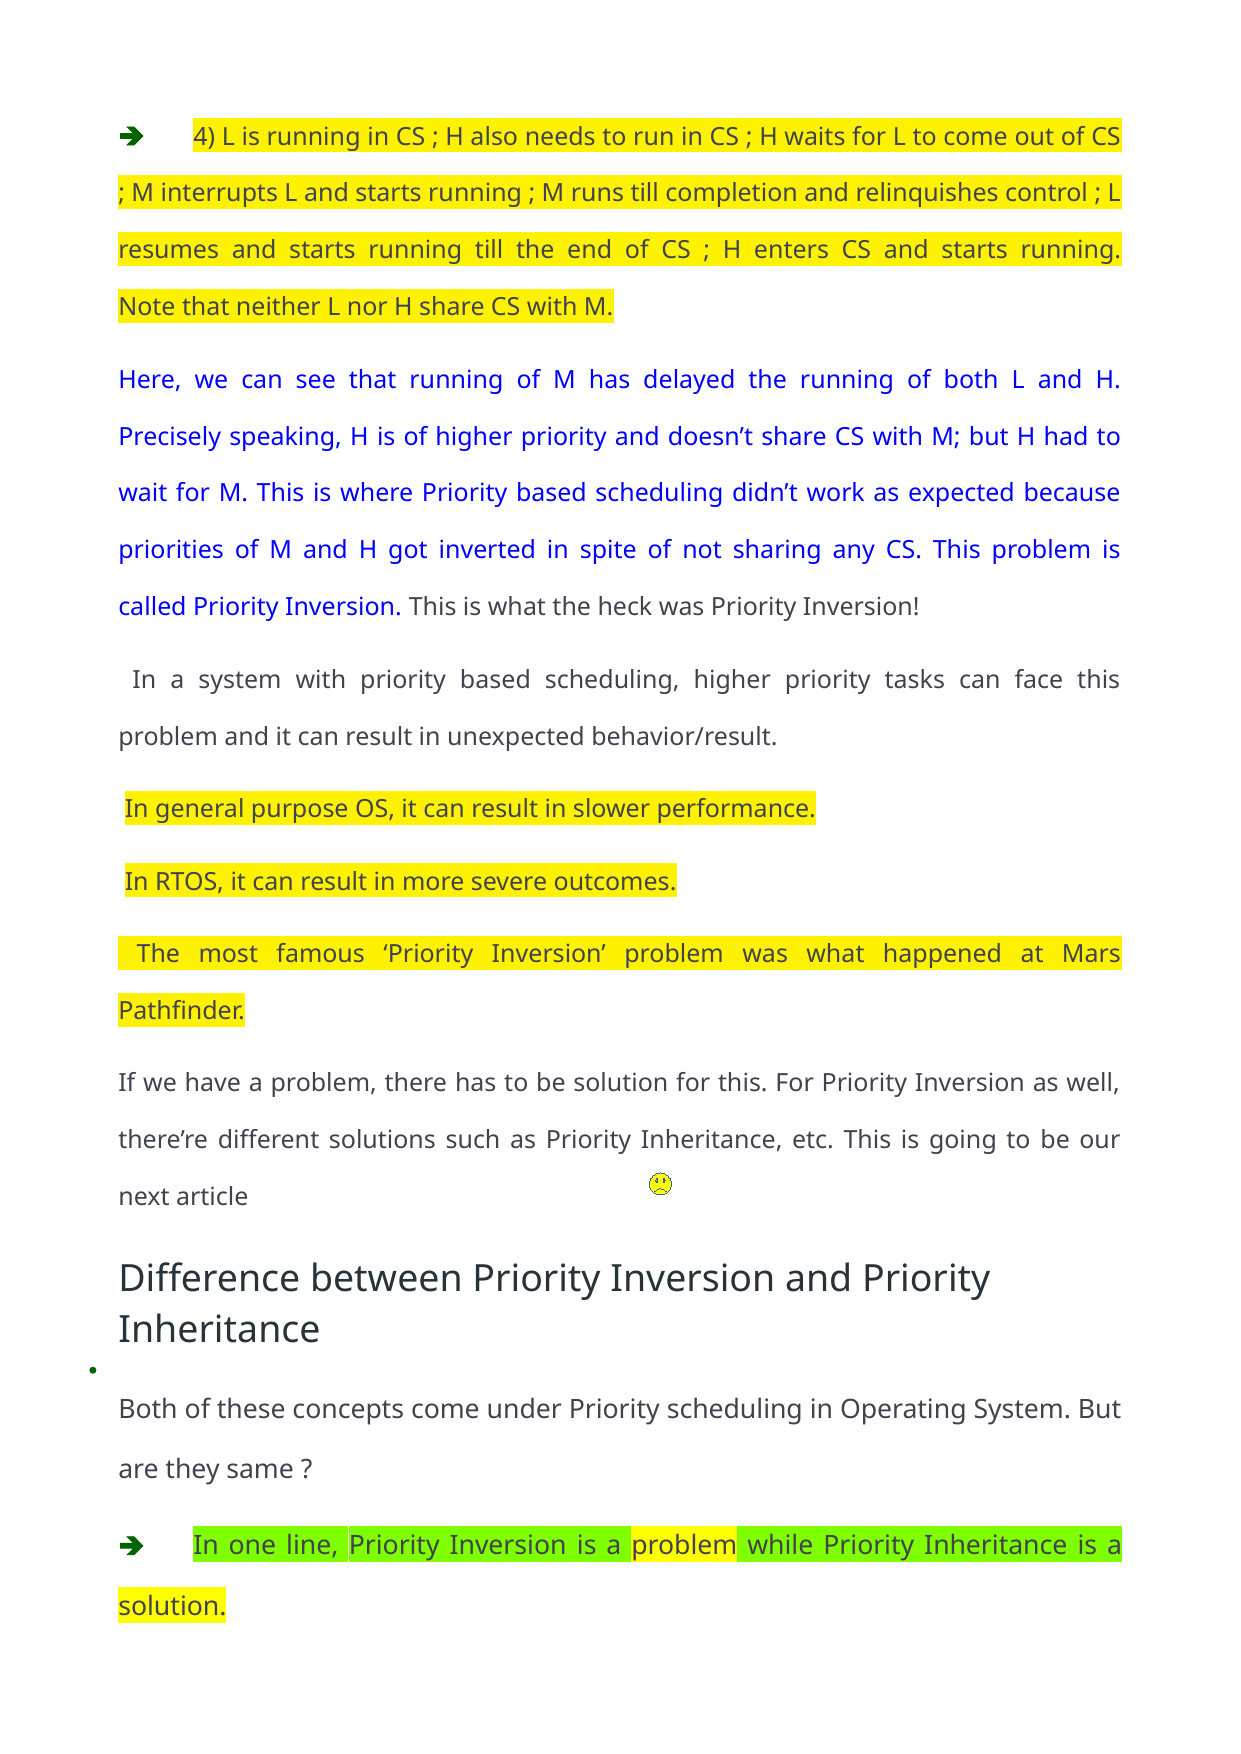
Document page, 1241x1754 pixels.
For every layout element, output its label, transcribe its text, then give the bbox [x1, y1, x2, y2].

text In a system with priority based scheduling, higher priority tasks can face this problem and it can result in unexpected behavior/result. [118, 661, 1122, 752]
text The most famous ‘Priority Inversion’ problem was what happened at Mars Pathfinder. [118, 936, 1122, 1027]
list 4) L is running in CS ; H also needs to run in CS ; H waits for L to come out of CS ; M interrupts L and starts running ; M runs till completion and relinquishes control ; L resumes and starts running till the end of CS ; H enters CS and starts running. Note that neither L nor H share CS with M. [118, 118, 1122, 323]
text Difference between Priority Inversion and Priority Inheritance [118, 1251, 1122, 1353]
text If we have a problem, there has to be solution for this. For Priority Inversion as well, there’re different solutions such as Priority Inheritance, etc. This is going to be our next article [118, 1065, 1122, 1213]
text Both of these concepts come under Priority scheduling in Operating System. But are they same ? [118, 1390, 1122, 1487]
text Here, we can see that running of M has delayed the running of both L and H. Precisely speaking, H is of higher priority and doesn’t share CS with M; but H had to wait for M. This is where Priority based scheduling didn’t work as expected because priorities of M and H got inverted in spite of not sharing any CS. This problem is called Priority Inversion. This is what the heck was Priority Inversion! [118, 361, 1122, 623]
list In one line, Priority Inversion is a problem while Priority Inheritance is a solution. [118, 1526, 1122, 1623]
text In RTOS, it can result in more severe outcomes. [118, 863, 1122, 897]
text In general purpose OS, it can result in slower performance. [118, 791, 1122, 825]
